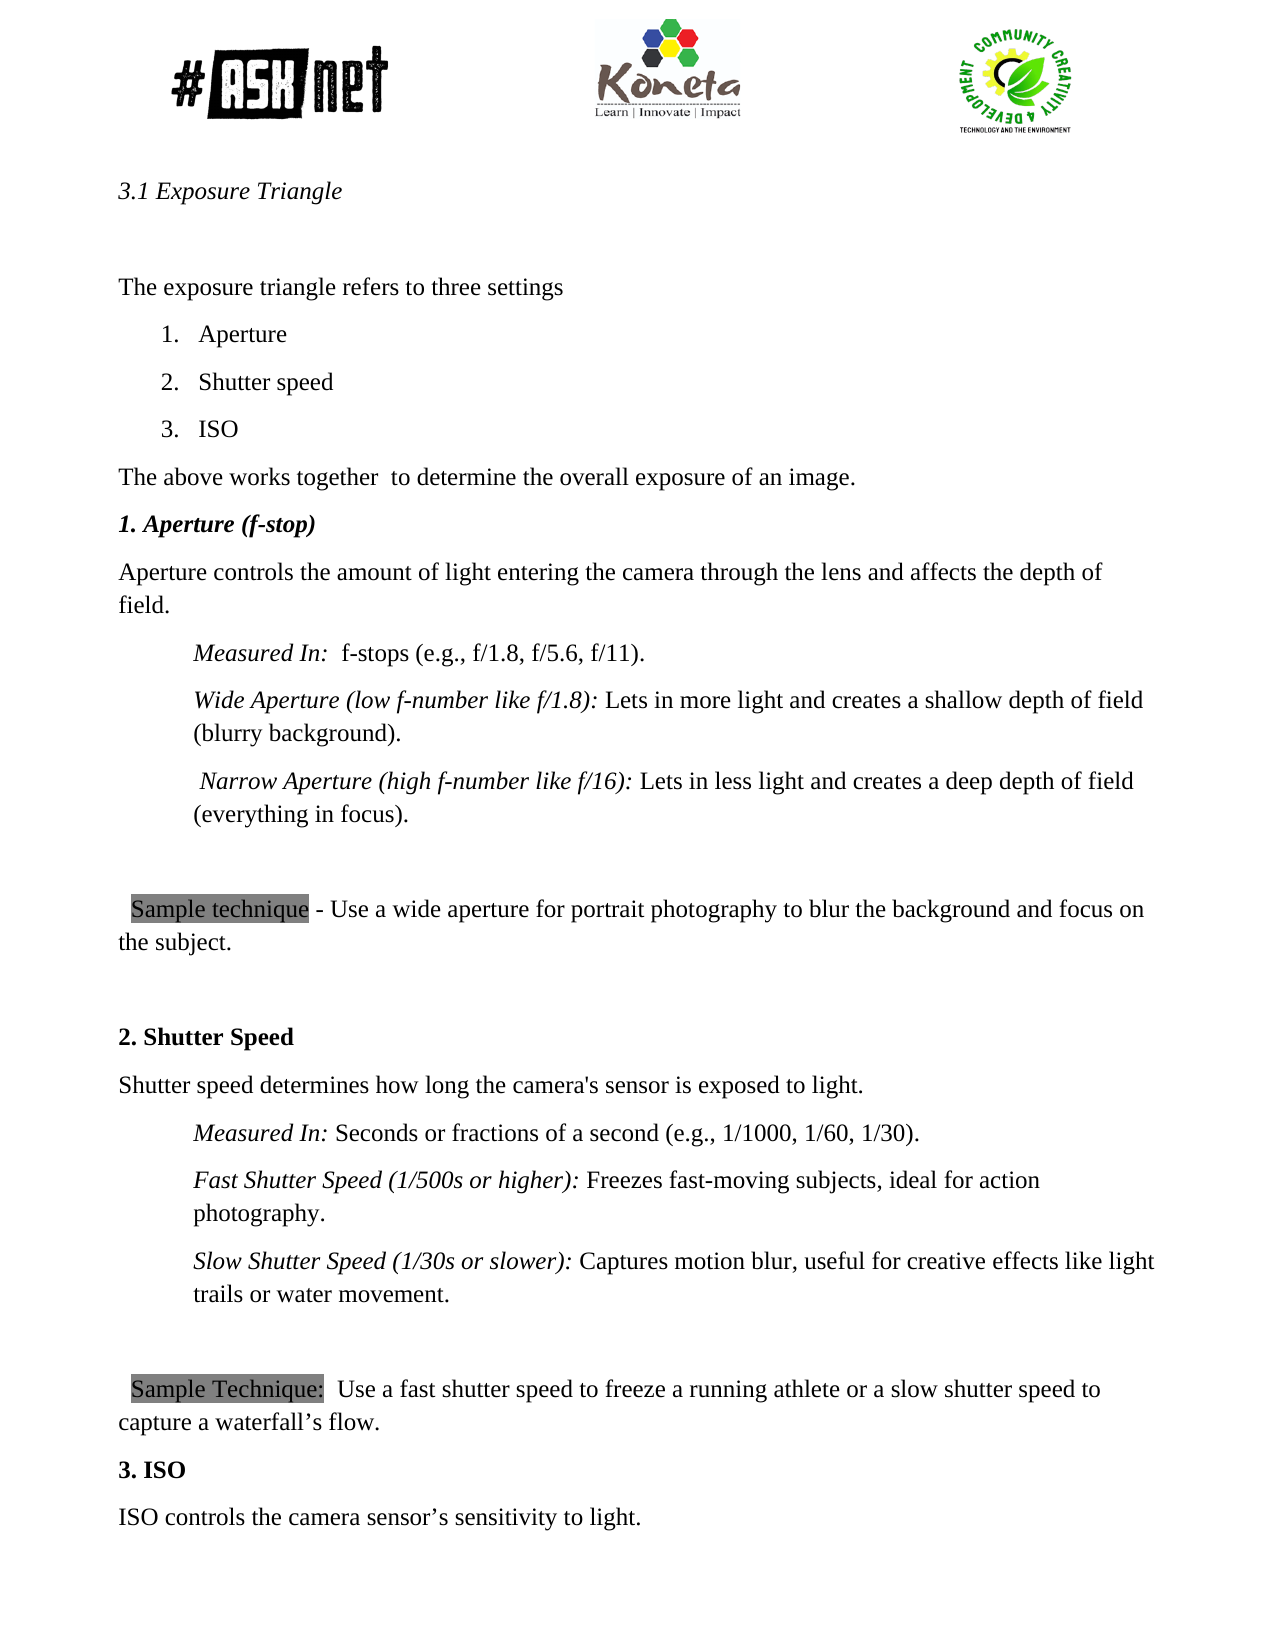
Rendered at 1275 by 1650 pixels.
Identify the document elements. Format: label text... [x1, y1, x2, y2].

text 2. Shutter Speed [118, 1022, 1157, 1051]
list Measured In: f-stops (e.g., f/1.8, f/5.6, f/11). [156, 638, 1157, 667]
text Sample technique - Use a wide aperture for portrait photography to blur the background and focus on the subject. [118, 894, 1157, 956]
list Measured In: Seconds or fractions of a second (e.g., 1/1000, 1/60, 1/30). [156, 1118, 1157, 1146]
picture [170, 39, 392, 122]
picture [931, 8, 1098, 149]
text 3.1 Exposure Triangle [118, 176, 1157, 205]
text The exposure triangle refers to three settings [118, 272, 1157, 300]
text Aperture controls the amount of light entering the camera through the lens and affects the depth of field. [118, 557, 1157, 619]
text The above works together to determine the overall exposure of an image. [118, 462, 1157, 491]
text 1. Aperture (f-stop) [118, 509, 1157, 538]
picture [594, 19, 741, 119]
list Narrow Aperture (high f-number like f/16): Lets in less light and creates a deep depth of field (everything in focus). [156, 766, 1157, 828]
list Slow Shutter Speed (1/30s or slower): Captures motion blur, useful for creative effects like light trails or water movement. [156, 1246, 1157, 1308]
list ISO [161, 414, 1157, 443]
list Wide Aperture (low f-number like f/1.8): Lets in more light and creates a shallow depth of field (blurry background). [156, 685, 1157, 747]
list Aperture [161, 319, 1157, 348]
text Shutter speed determines how long the camera's sensor is exposed to light. [118, 1070, 1157, 1099]
list Shutter speed [161, 367, 1157, 396]
text 3. ISO [118, 1455, 1157, 1483]
text ISO controls the camera sensor’s sensitivity to light. [118, 1502, 1157, 1531]
text Sample Technique: Use a fast shutter speed to freeze a running athlete or a slow shutter speed to capture a waterfall’s flow. [118, 1374, 1157, 1436]
list Fast Shutter Speed (1/500s or higher): Freezes fast-moving subjects, ideal for action photography. [156, 1165, 1157, 1227]
